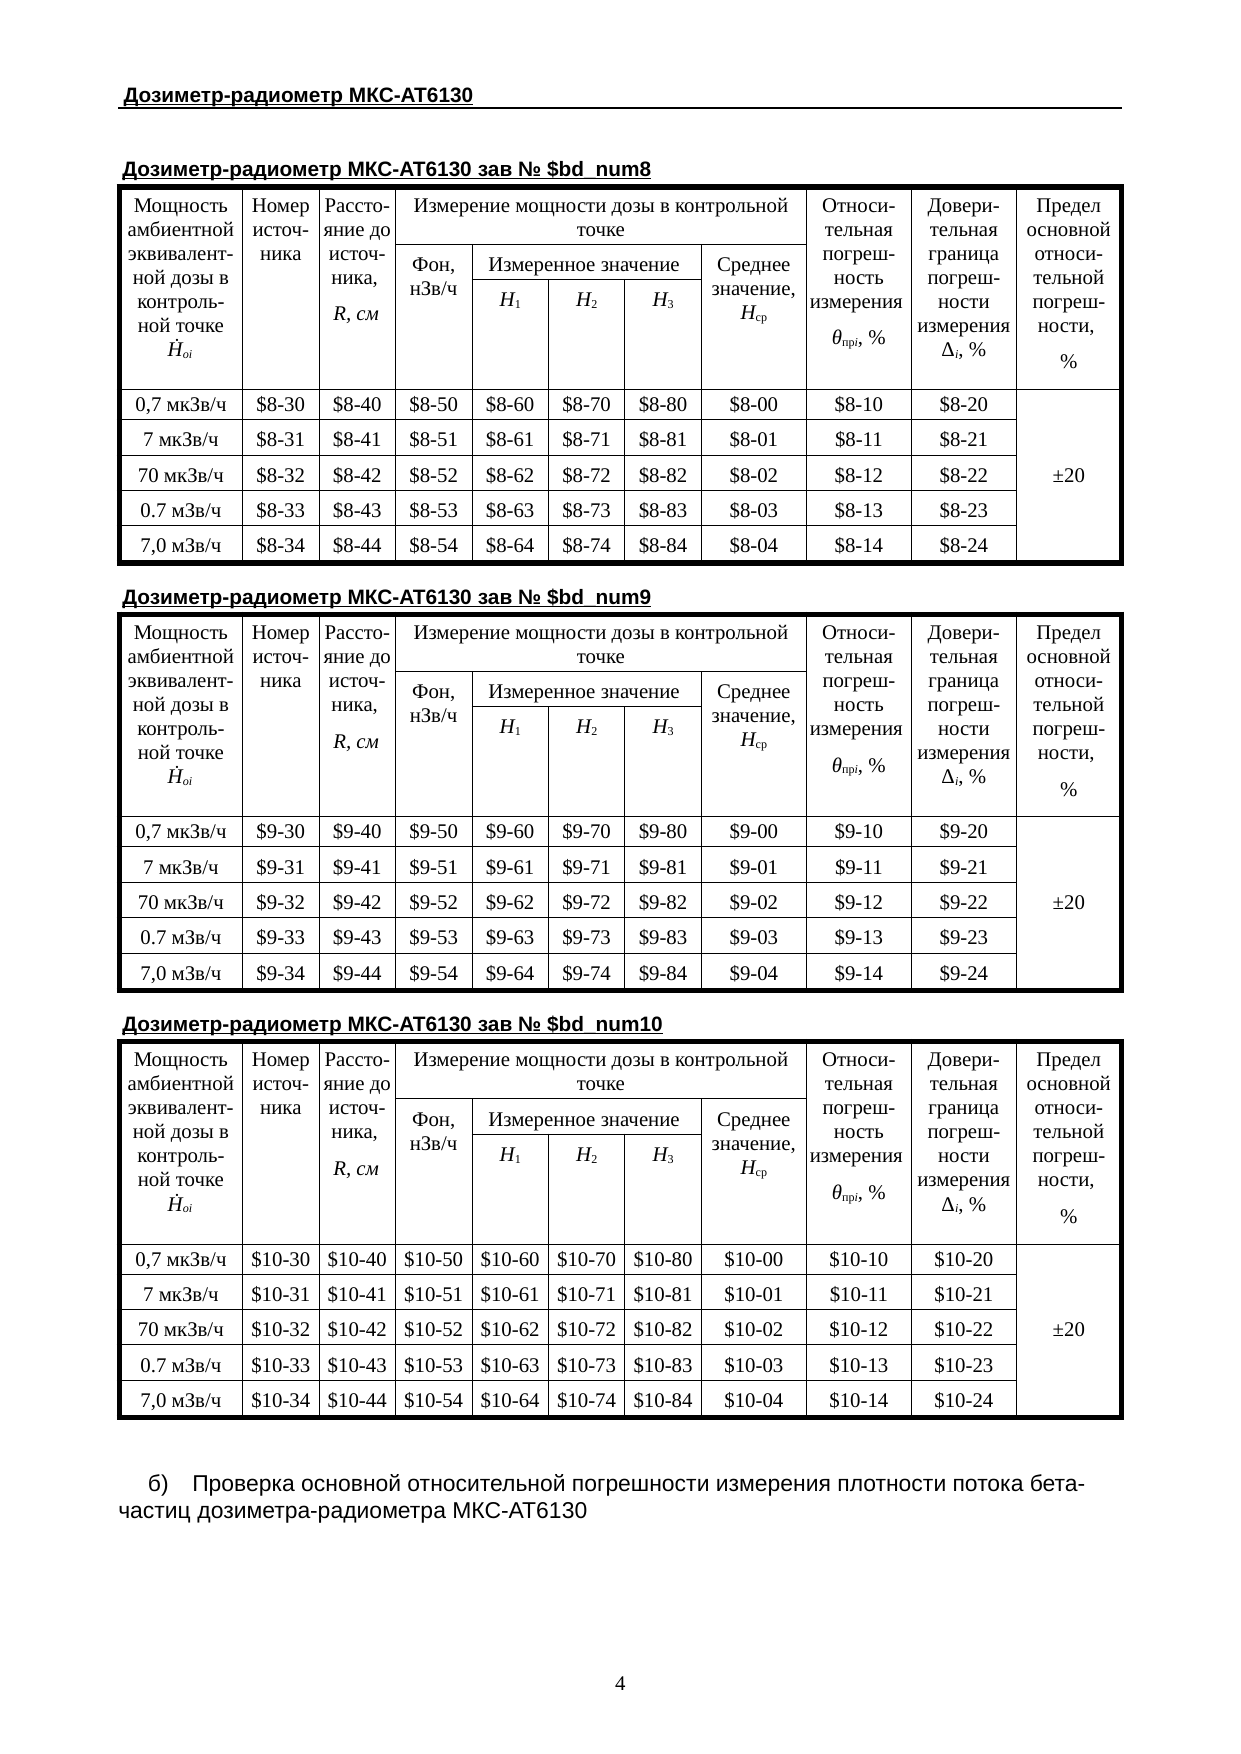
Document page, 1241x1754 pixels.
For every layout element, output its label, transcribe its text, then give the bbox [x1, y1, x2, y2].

table_cell $8-73 [549, 491, 624, 525]
table_cell $10-04 [702, 1381, 806, 1415]
table_cell $10-43 [320, 1345, 395, 1380]
table_cell Фон, нЗв/ч [396, 672, 472, 816]
table_cell $9-00 [702, 817, 806, 846]
table_cell $9-21 [912, 847, 1016, 882]
table_cell $9-12 [807, 883, 911, 917]
table_cell $9-14 [807, 954, 911, 988]
table_cell $8-33 [243, 491, 319, 525]
table_cell $8-70 [549, 390, 624, 419]
table_cell $8-74 [549, 526, 624, 560]
table_cell $9-72 [549, 883, 624, 917]
table_cell Мощность амбиентной эквивалент-ной дозы в контроль-ной точке Ḣoi [122, 190, 242, 389]
table_cell $8-84 [625, 526, 701, 560]
table_cell $10-20 [912, 1245, 1016, 1274]
table_cell Измерение мощности дозы в контрольной точке [396, 617, 806, 671]
table_cell $8-22 [912, 456, 1016, 490]
table_cell $10-12 [807, 1310, 911, 1344]
table_cell Предел основной относи-тельной погреш-ности, % [1017, 1044, 1119, 1243]
table_cell $9-52 [396, 883, 472, 917]
table_cell 0.7 мЗв/ч [122, 491, 242, 525]
table_cell Довери-тельная граница погреш-ности измерения Δi, % [912, 1044, 1016, 1243]
table_cell $10-53 [396, 1345, 472, 1380]
table_cell Измеренное значение [473, 245, 701, 279]
table_cell $8-01 [702, 420, 806, 454]
table_cell $8-82 [625, 456, 701, 490]
table_cell $8-40 [320, 390, 395, 419]
table_cell $10-40 [320, 1245, 395, 1274]
table_cell $10-71 [549, 1275, 624, 1309]
table_cell Номер источ-ника [243, 1044, 319, 1243]
table_cell $8-42 [320, 456, 395, 490]
table_cell $10-22 [912, 1310, 1016, 1344]
table_cell $8-53 [396, 491, 472, 525]
table_cell $8-72 [549, 456, 624, 490]
table_cell $8-44 [320, 526, 395, 560]
table_cell $9-60 [473, 817, 548, 846]
table_cell $9-33 [243, 918, 319, 952]
table_cell Рассто-яние до источ-ника, R, см [320, 190, 395, 389]
table_cell 7 мкЗв/ч [122, 847, 242, 882]
table_cell $9-22 [912, 883, 1016, 917]
table_cell $9-32 [243, 883, 319, 917]
table_cell $9-71 [549, 847, 624, 882]
table_cell $10-41 [320, 1275, 395, 1309]
table_cell H3 [625, 280, 701, 389]
table_cell $10-60 [473, 1245, 548, 1274]
table_cell $10-02 [702, 1310, 806, 1344]
table_cell $9-41 [320, 847, 395, 882]
table_cell Среднее значение, Hср [702, 245, 806, 389]
table_cell $9-51 [396, 847, 472, 882]
table_cell $8-03 [702, 491, 806, 525]
table_cell $8-24 [912, 526, 1016, 560]
table_cell $9-43 [320, 918, 395, 952]
table_cell $10-30 [243, 1245, 319, 1274]
table_cell $8-64 [473, 526, 548, 560]
table_cell $8-60 [473, 390, 548, 419]
table_cell $9-62 [473, 883, 548, 917]
table_cell $9-11 [807, 847, 911, 882]
table_cell $10-64 [473, 1381, 548, 1415]
table_cell $9-54 [396, 954, 472, 988]
table_cell $10-42 [320, 1310, 395, 1344]
table_cell Предел основной относи-тельной погреш-ности, % [1017, 190, 1119, 389]
table_cell $8-63 [473, 491, 548, 525]
table_cell $8-83 [625, 491, 701, 525]
table_header Дозиметр-радиометр МКС-AT6130 зав № $bd_num9 [119, 566, 1121, 612]
table_cell Довери-тельная граница погреш-ности измерения Δi, % [912, 617, 1016, 816]
table_cell $9-53 [396, 918, 472, 952]
table_cell $10-73 [549, 1345, 624, 1380]
table_cell H2 [549, 707, 624, 816]
table_cell $10-84 [625, 1381, 701, 1415]
table_cell $9-70 [549, 817, 624, 846]
table_cell H1 [473, 280, 548, 389]
table_cell $8-51 [396, 420, 472, 454]
table_cell 70 мкЗв/ч [122, 1310, 242, 1344]
table_cell Рассто-яние до источ-ника, R, см [320, 617, 395, 816]
table_cell $8-52 [396, 456, 472, 490]
table_cell Измеренное значение [473, 1099, 701, 1133]
table_cell Измеренное значение [473, 672, 701, 706]
table_cell ±20 [1017, 390, 1119, 560]
table_cell $8-71 [549, 420, 624, 454]
table_cell $10-23 [912, 1345, 1016, 1380]
table_cell $9-84 [625, 954, 701, 988]
table_cell $8-81 [625, 420, 701, 454]
table_cell $10-51 [396, 1275, 472, 1309]
table_cell $10-32 [243, 1310, 319, 1344]
table_cell $10-74 [549, 1381, 624, 1415]
table_cell Среднее значение, Hср [702, 1099, 806, 1243]
table_cell 0,7 мкЗв/ч [122, 1245, 242, 1274]
table_cell $9-01 [702, 847, 806, 882]
table_cell $8-30 [243, 390, 319, 419]
table_cell Измерение мощности дозы в контрольной точке [396, 1044, 806, 1098]
table_cell H2 [549, 280, 624, 389]
table_header Дозиметр-радиометр МКС-AT6130 зав № $bd_num10 [119, 993, 1121, 1039]
table_cell $9-30 [243, 817, 319, 846]
table_cell $9-44 [320, 954, 395, 988]
table_cell $10-82 [625, 1310, 701, 1344]
table_cell $10-21 [912, 1275, 1016, 1309]
table_cell $9-42 [320, 883, 395, 917]
table_cell H3 [625, 707, 701, 816]
table_cell $10-14 [807, 1381, 911, 1415]
table_cell $8-61 [473, 420, 548, 454]
table_cell $9-74 [549, 954, 624, 988]
table_cell $10-62 [473, 1310, 548, 1344]
table_cell $10-63 [473, 1345, 548, 1380]
text б) Проверка основной относительной погрешности измерения плотности потока бета-чаcтиц дозиметра-радиометра МКС-AT6130 [118, 1470, 1122, 1523]
table_cell $9-40 [320, 817, 395, 846]
table_cell 7 мкЗв/ч [122, 420, 242, 454]
table_cell Предел основной относи-тельной погреш-ности, % [1017, 617, 1119, 816]
table_cell $8-20 [912, 390, 1016, 419]
table_cell Фон, нЗв/ч [396, 1099, 472, 1243]
table_cell 0.7 мЗв/ч [122, 918, 242, 952]
table_cell ±20 [1017, 817, 1119, 988]
table_cell $9-02 [702, 883, 806, 917]
table_cell $8-54 [396, 526, 472, 560]
table_cell $8-41 [320, 420, 395, 454]
table_cell $9-20 [912, 817, 1016, 846]
table_cell $8-14 [807, 526, 911, 560]
table_cell $9-63 [473, 918, 548, 952]
table_cell $8-02 [702, 456, 806, 490]
table_cell $9-64 [473, 954, 548, 988]
table_cell Мощность амбиентной эквивалент-ной дозы в контроль-ной точке Ḣoi [122, 617, 242, 816]
table_cell Относи-тельная погреш-ность измерения θпрi, % [807, 1044, 911, 1243]
table_cell $10-24 [912, 1381, 1016, 1415]
table_cell $8-62 [473, 456, 548, 490]
table_cell $9-10 [807, 817, 911, 846]
table_cell $9-83 [625, 918, 701, 952]
table_cell $9-73 [549, 918, 624, 952]
table_cell $10-10 [807, 1245, 911, 1274]
table_cell 7 мкЗв/ч [122, 1275, 242, 1309]
table_cell H1 [473, 707, 548, 816]
table_cell Относи-тельная погреш-ность измерения θпрi, % [807, 190, 911, 389]
table_cell 7,0 мЗв/ч [122, 526, 242, 560]
table_cell $10-70 [549, 1245, 624, 1274]
table_cell 0.7 мЗв/ч [122, 1345, 242, 1380]
table_cell Номер источ-ника [243, 617, 319, 816]
table_cell $8-31 [243, 420, 319, 454]
table_cell $9-04 [702, 954, 806, 988]
table_cell $9-50 [396, 817, 472, 846]
table_cell $8-80 [625, 390, 701, 419]
table_cell Среднее значение, Hср [702, 672, 806, 816]
table_cell $8-21 [912, 420, 1016, 454]
table_cell Номер источ-ника [243, 190, 319, 389]
table_cell Относи-тельная погреш-ность измерения θпрi, % [807, 617, 911, 816]
table_cell $8-00 [702, 390, 806, 419]
table_cell $10-01 [702, 1275, 806, 1309]
table_cell $10-81 [625, 1275, 701, 1309]
table_cell H2 [549, 1135, 624, 1243]
table_cell $10-11 [807, 1275, 911, 1309]
table_cell $10-72 [549, 1310, 624, 1344]
table_cell $10-00 [702, 1245, 806, 1274]
table_cell Мощность амбиентной эквивалент-ной дозы в контроль-ной точке Ḣoi [122, 1044, 242, 1243]
table_cell 70 мкЗв/ч [122, 883, 242, 917]
table_cell $8-13 [807, 491, 911, 525]
table_cell $8-04 [702, 526, 806, 560]
table_cell $10-33 [243, 1345, 319, 1380]
table_cell $8-12 [807, 456, 911, 490]
table_cell $8-32 [243, 456, 319, 490]
table_cell 0,7 мкЗв/ч [122, 390, 242, 419]
table_cell $8-34 [243, 526, 319, 560]
table_cell $10-61 [473, 1275, 548, 1309]
table_cell H3 [625, 1135, 701, 1243]
table_cell $9-23 [912, 918, 1016, 952]
table_cell 70 мкЗв/ч [122, 456, 242, 490]
table_cell $9-81 [625, 847, 701, 882]
table_cell $10-80 [625, 1245, 701, 1274]
table_cell $10-50 [396, 1245, 472, 1274]
table_cell Фон, нЗв/ч [396, 245, 472, 389]
table_cell $10-13 [807, 1345, 911, 1380]
table_cell $10-52 [396, 1310, 472, 1344]
table_cell $8-43 [320, 491, 395, 525]
table_cell $9-82 [625, 883, 701, 917]
table_cell $8-23 [912, 491, 1016, 525]
table_cell $10-03 [702, 1345, 806, 1380]
table_cell $10-31 [243, 1275, 319, 1309]
table_cell Рассто-яние до источ-ника, R, см [320, 1044, 395, 1243]
table_cell $9-34 [243, 954, 319, 988]
table_cell Измерение мощности дозы в контрольной точке [396, 190, 806, 244]
table_cell $9-31 [243, 847, 319, 882]
table_cell $9-61 [473, 847, 548, 882]
table_cell $10-34 [243, 1381, 319, 1415]
table_cell Довери-тельная граница погреш-ности измерения Δi, % [912, 190, 1016, 389]
table_cell $9-24 [912, 954, 1016, 988]
table_cell $8-11 [807, 420, 911, 454]
table_cell 0,7 мкЗв/ч [122, 817, 242, 846]
table_cell $9-03 [702, 918, 806, 952]
table_cell $10-54 [396, 1381, 472, 1415]
table_cell $8-50 [396, 390, 472, 419]
table_cell 7,0 мЗв/ч [122, 1381, 242, 1415]
table_cell $8-10 [807, 390, 911, 419]
table_cell 7,0 мЗв/ч [122, 954, 242, 988]
table_cell $9-13 [807, 918, 911, 952]
table_header Дозиметр-радиометр МКС-AT6130 зав № $bd_num8 [119, 138, 1121, 184]
table_cell ±20 [1017, 1245, 1119, 1415]
table_cell $9-80 [625, 817, 701, 846]
table_cell $10-83 [625, 1345, 701, 1380]
table_cell $10-44 [320, 1381, 395, 1415]
table_cell H1 [473, 1135, 548, 1243]
